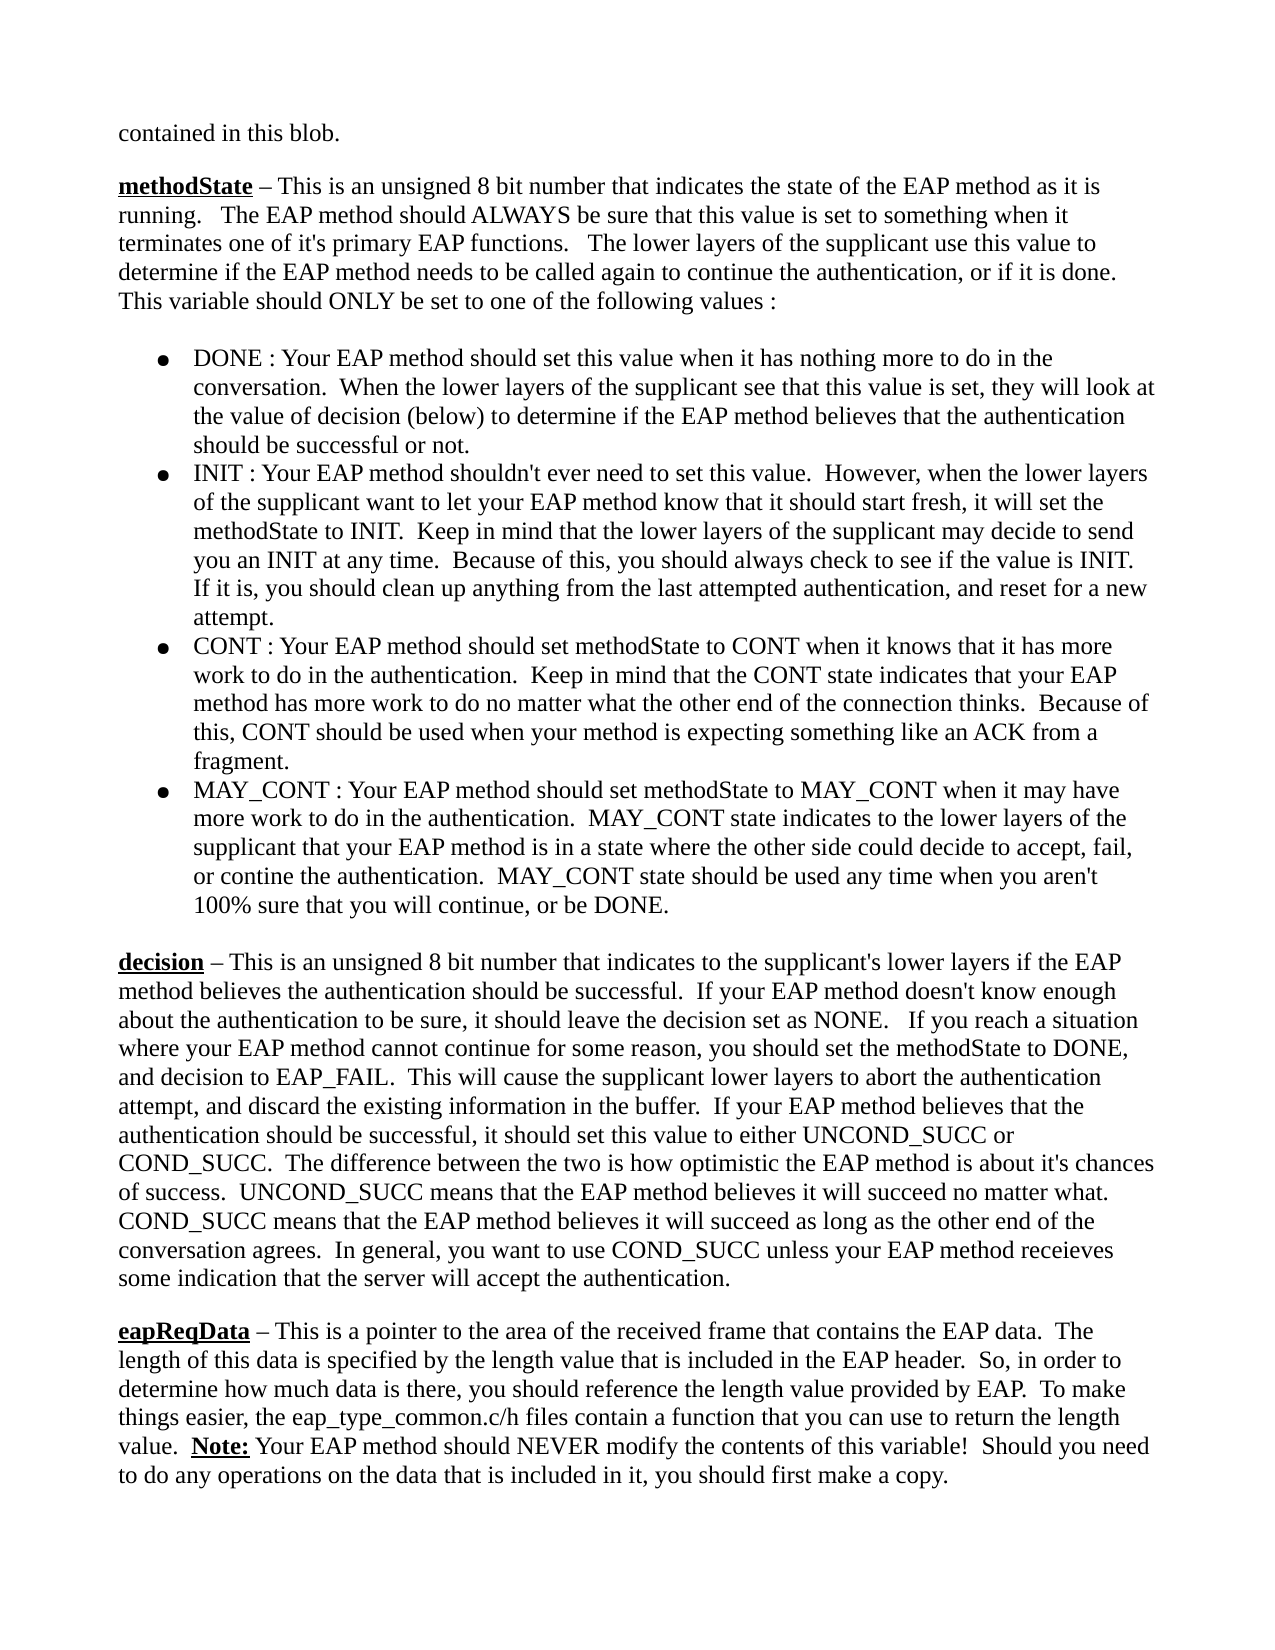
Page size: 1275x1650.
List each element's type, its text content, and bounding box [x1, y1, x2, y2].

list INIT : Your EAP method shouldn't ever need to set this value. However, when the lower layers of the supplicant want to let your EAP method know that it should start fresh, it will set the methodState to INIT. Keep in mind that the lower layers of the supplicant may decide to send you an INIT at any time. Because of this, you should always check to see if the value is INIT. If it is, you should clean up anything from the last attempted authentication, and reset for a new attempt. [156, 458, 1157, 631]
text eapReqData – This is a pointer to the area of the received frame that contains the EAP data. The length of this data is specified by the length value that is included in the EAP header. So, in order to determine how much data is there, you should reference the length value provided by EAP. To make things easier, the eap_type_common.c/h files contain a function that you can use to return the length value. Note: Your EAP method should NEVER modify the contents of this variable! Should you need to do any operations on the data that is included in it, you should first make a copy. [118, 1316, 1157, 1489]
text decision – This is an unsigned 8 bit number that indicates to the supplicant's lower layers if the EAP method believes the authentication should be successful. If your EAP method doesn't know enough about the authentication to be sure, it should leave the decision set as NONE. If you reach a situation where your EAP method cannot continue for some reason, you should set the methodState to DONE, and decision to EAP_FAIL. This will cause the supplicant lower layers to abort the authentication attempt, and discard the existing information in the buffer. If your EAP method believes that the authentication should be successful, it should set this value to either UNCOND_SUCC or COND_SUCC. The difference between the two is how optimistic the EAP method is about it's chances of success. UNCOND_SUCC means that the EAP method believes it will succeed no matter what. COND_SUCC means that the EAP method believes it will succeed as long as the other end of the conversation agrees. In general, you want to use COND_SUCC unless your EAP method receieves some indication that the server will accept the authentication. [118, 947, 1157, 1292]
text methodState – This is an unsigned 8 bit number that indicates the state of the EAP method as it is running. The EAP method should ALWAYS be sure that this value is set to something when it terminates one of it's primary EAP functions. The lower layers of the supplicant use this value to determine if the EAP method needs to be called again to continue the authentication, or if it is done. This variable should ONLY be set to one of the following values : [118, 171, 1157, 315]
list DONE : Your EAP method should set this value when it has nothing more to do in the conversation. When the lower layers of the supplicant see that this value is set, they will look at the value of decision (below) to determine if the EAP method believes that the authentication should be successful or not. [156, 343, 1157, 458]
list MAY_CONT : Your EAP method should set methodState to MAY_CONT when it may have more work to do in the authentication. MAY_CONT state indicates to the lower layers of the supplicant that your EAP method is in a state where the other side could decide to accept, fail, or contine the authentication. MAY_CONT state should be used any time when you aren't 100% sure that you will continue, or be DONE. [156, 775, 1157, 918]
text contained in this blob. [118, 118, 1157, 147]
list CONT : Your EAP method should set methodState to CONT when it knows that it has more work to do in the authentication. Keep in mind that the CONT state indicates that your EAP method has more work to do no matter what the other end of the connection thinks. Because of this, CONT should be used when your method is expecting something like an ACK from a fragment. [156, 631, 1157, 775]
